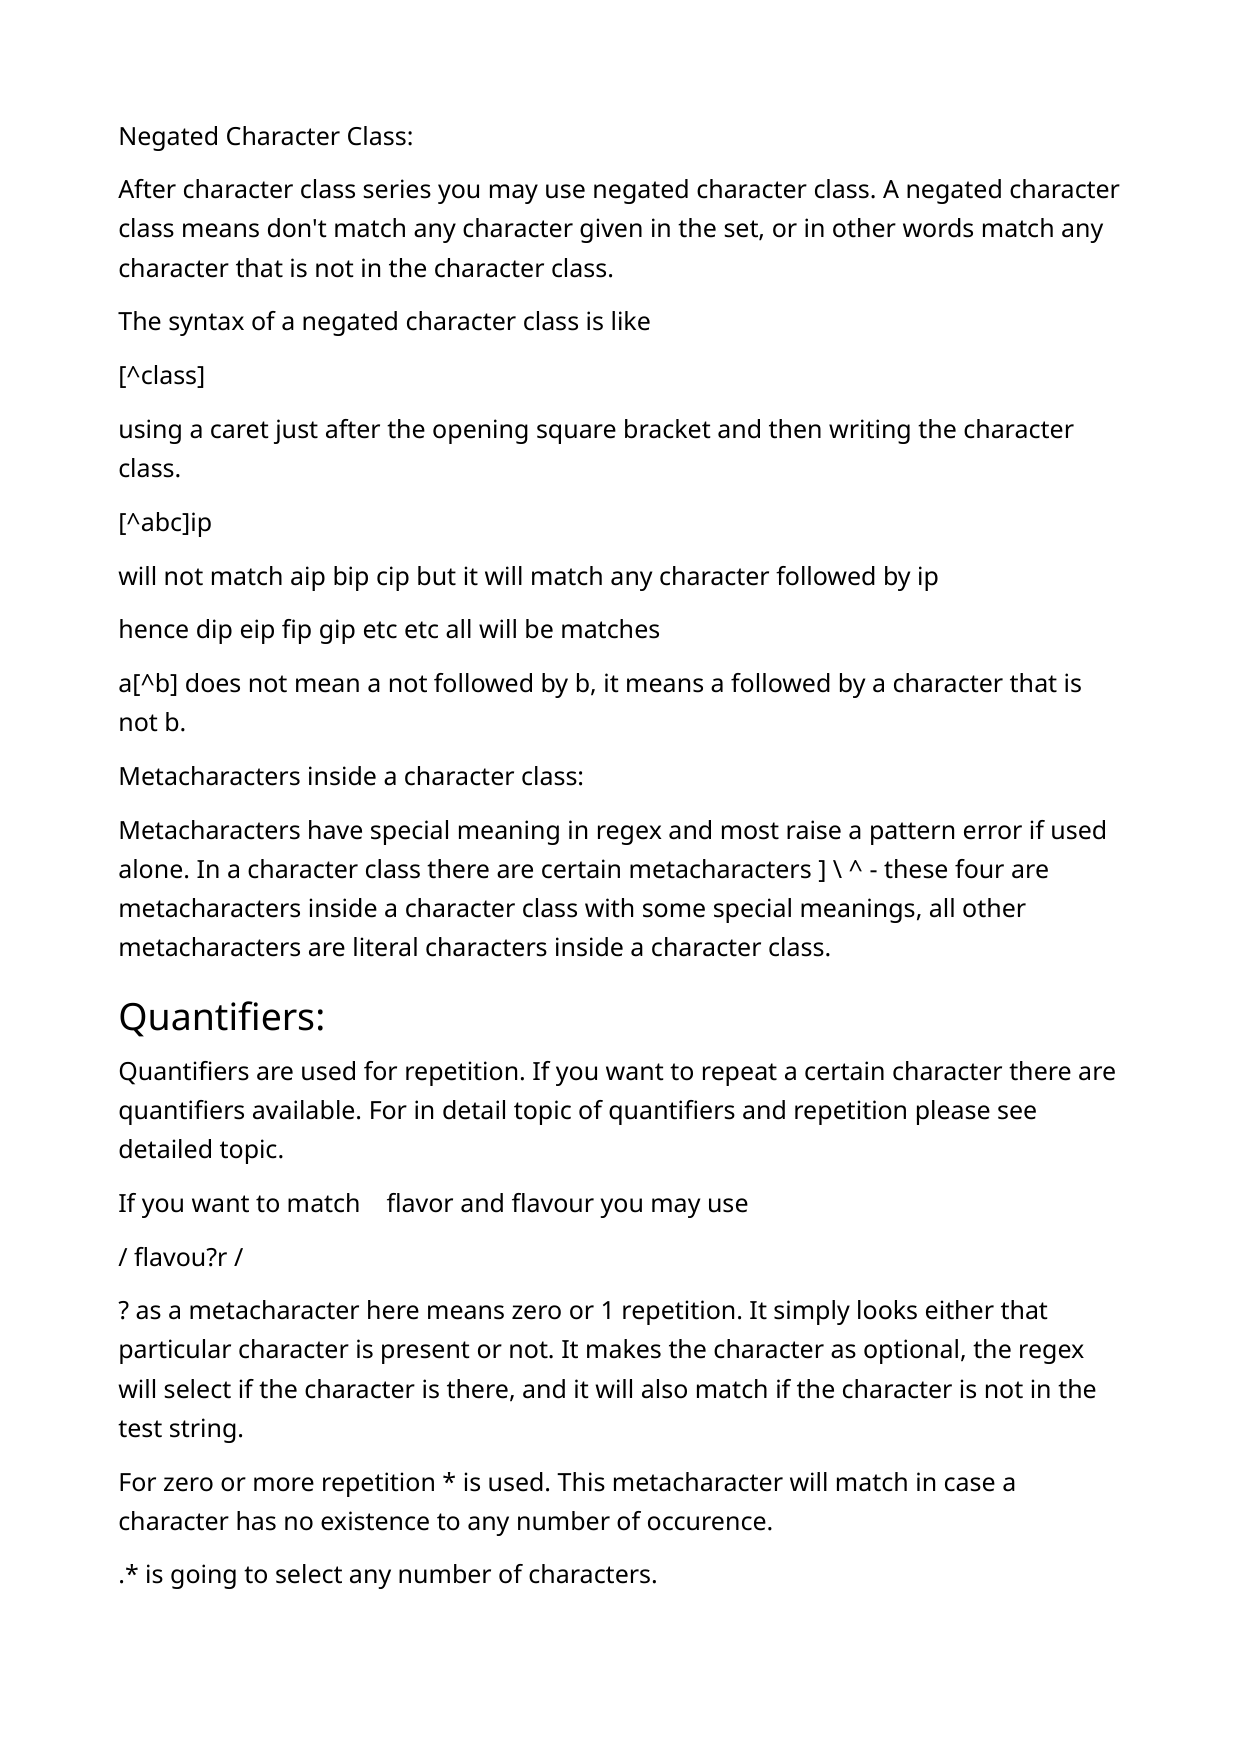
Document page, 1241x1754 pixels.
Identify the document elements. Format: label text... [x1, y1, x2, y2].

text hence dip eip fip gip etc etc all will be matches [118, 612, 1122, 646]
text ? as a metacharacter here means zero or 1 repetition. It simply looks either that particular character is present or not. It makes the character as optional, the regex will select if the character is there, and it will also match if the character is not in the test string. [118, 1293, 1122, 1444]
text a[^b] does not mean a not followed by b, it means a followed by a character that is not b. [118, 666, 1122, 739]
text Negated Character Class: [118, 118, 1122, 152]
text Quantifiers are used for repetition. If you want to repeat a certain character there are quantifiers available. For in detail topic of quantifiers and repetition please see detailed topic. [118, 1053, 1122, 1166]
text If you want to match flavor and flavour you may use [118, 1185, 1122, 1219]
text / flavou?r / [118, 1239, 1122, 1273]
text .* is going to select any number of characters. [118, 1557, 1122, 1591]
text Metacharacters inside a character class: [118, 758, 1122, 793]
text The syntax of a negated character class is like [118, 304, 1122, 338]
text For zero or more repetition * is used. This metacharacter will match in case a character has no existence to any number of occurence. [118, 1464, 1122, 1537]
text After character class series you may use negated character class. A negated character class means don't match any character given in the set, or in other words match any character that is not in the character class. [118, 172, 1122, 284]
text [^abc]ip [118, 504, 1122, 538]
subtitle Quantifiers: [118, 990, 1122, 1041]
text will not match aip bip cip but it will match any character followed by ip [118, 558, 1122, 592]
text Metacharacters have special meaning in regex and most raise a pattern error if used alone. In a character class there are certain metacharacters ] \ ^ - these four are metacharacters inside a character class with some special meanings, all other metacharacters are literal characters inside a character class. [118, 812, 1122, 964]
text [^class] [118, 358, 1122, 392]
text using a caret just after the opening square bracket and then writing the character class. [118, 411, 1122, 485]
